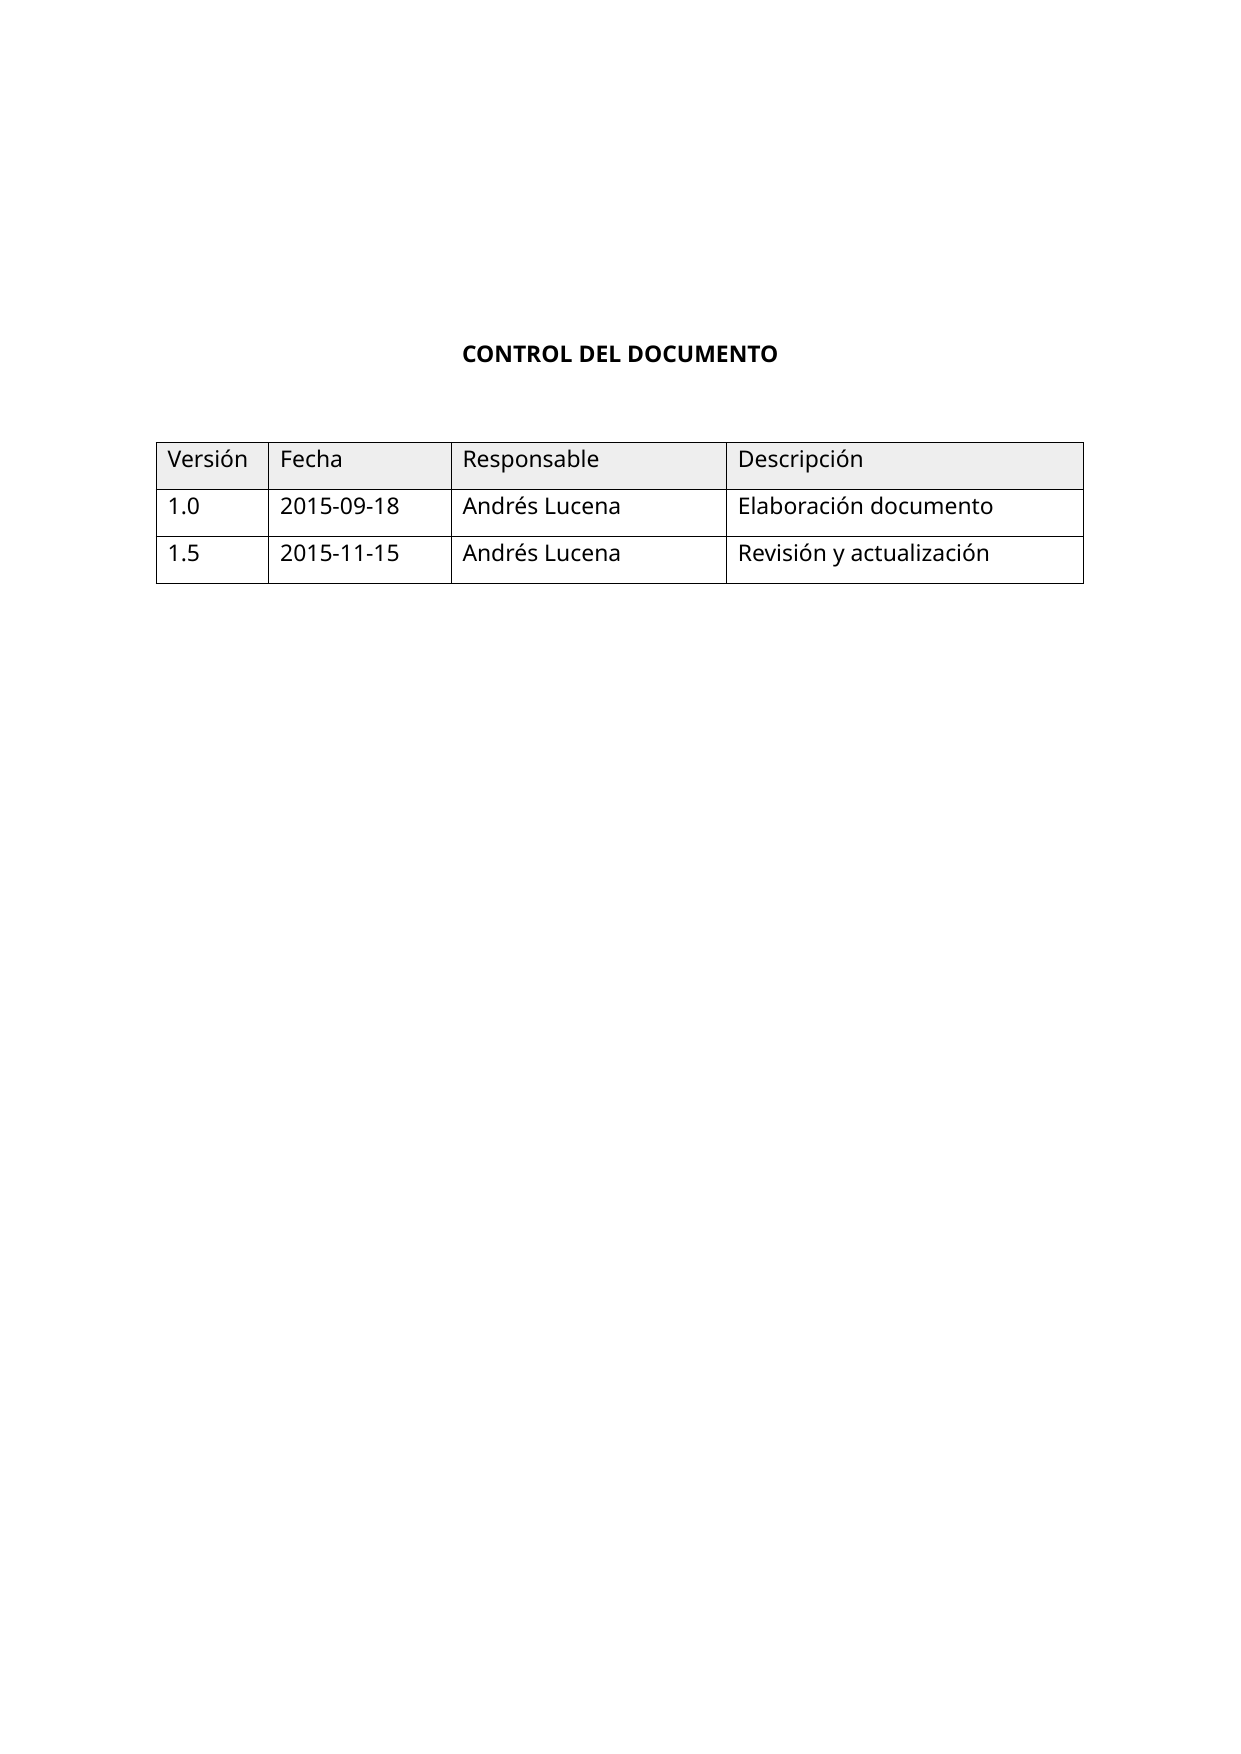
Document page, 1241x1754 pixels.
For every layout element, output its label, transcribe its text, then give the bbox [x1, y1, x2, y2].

table_header Descripción [727, 443, 1083, 489]
text CONTROL DEL DOCUMENTO [118, 338, 1122, 369]
table_header Versión [157, 443, 268, 489]
table_cell Elaboración documento [727, 490, 1083, 536]
table_cell Andrés Lucena [452, 537, 726, 583]
table_cell 1.0 [157, 490, 268, 536]
table_cell 2015-11-15 [269, 537, 451, 583]
table_header Fecha [269, 443, 451, 489]
table_cell Revisión y actualización [727, 537, 1083, 583]
table_cell 2015-09-18 [269, 490, 451, 536]
table_cell Andrés Lucena [452, 490, 726, 536]
table_header Responsable [452, 443, 726, 489]
table_cell 1.5 [157, 537, 268, 583]
